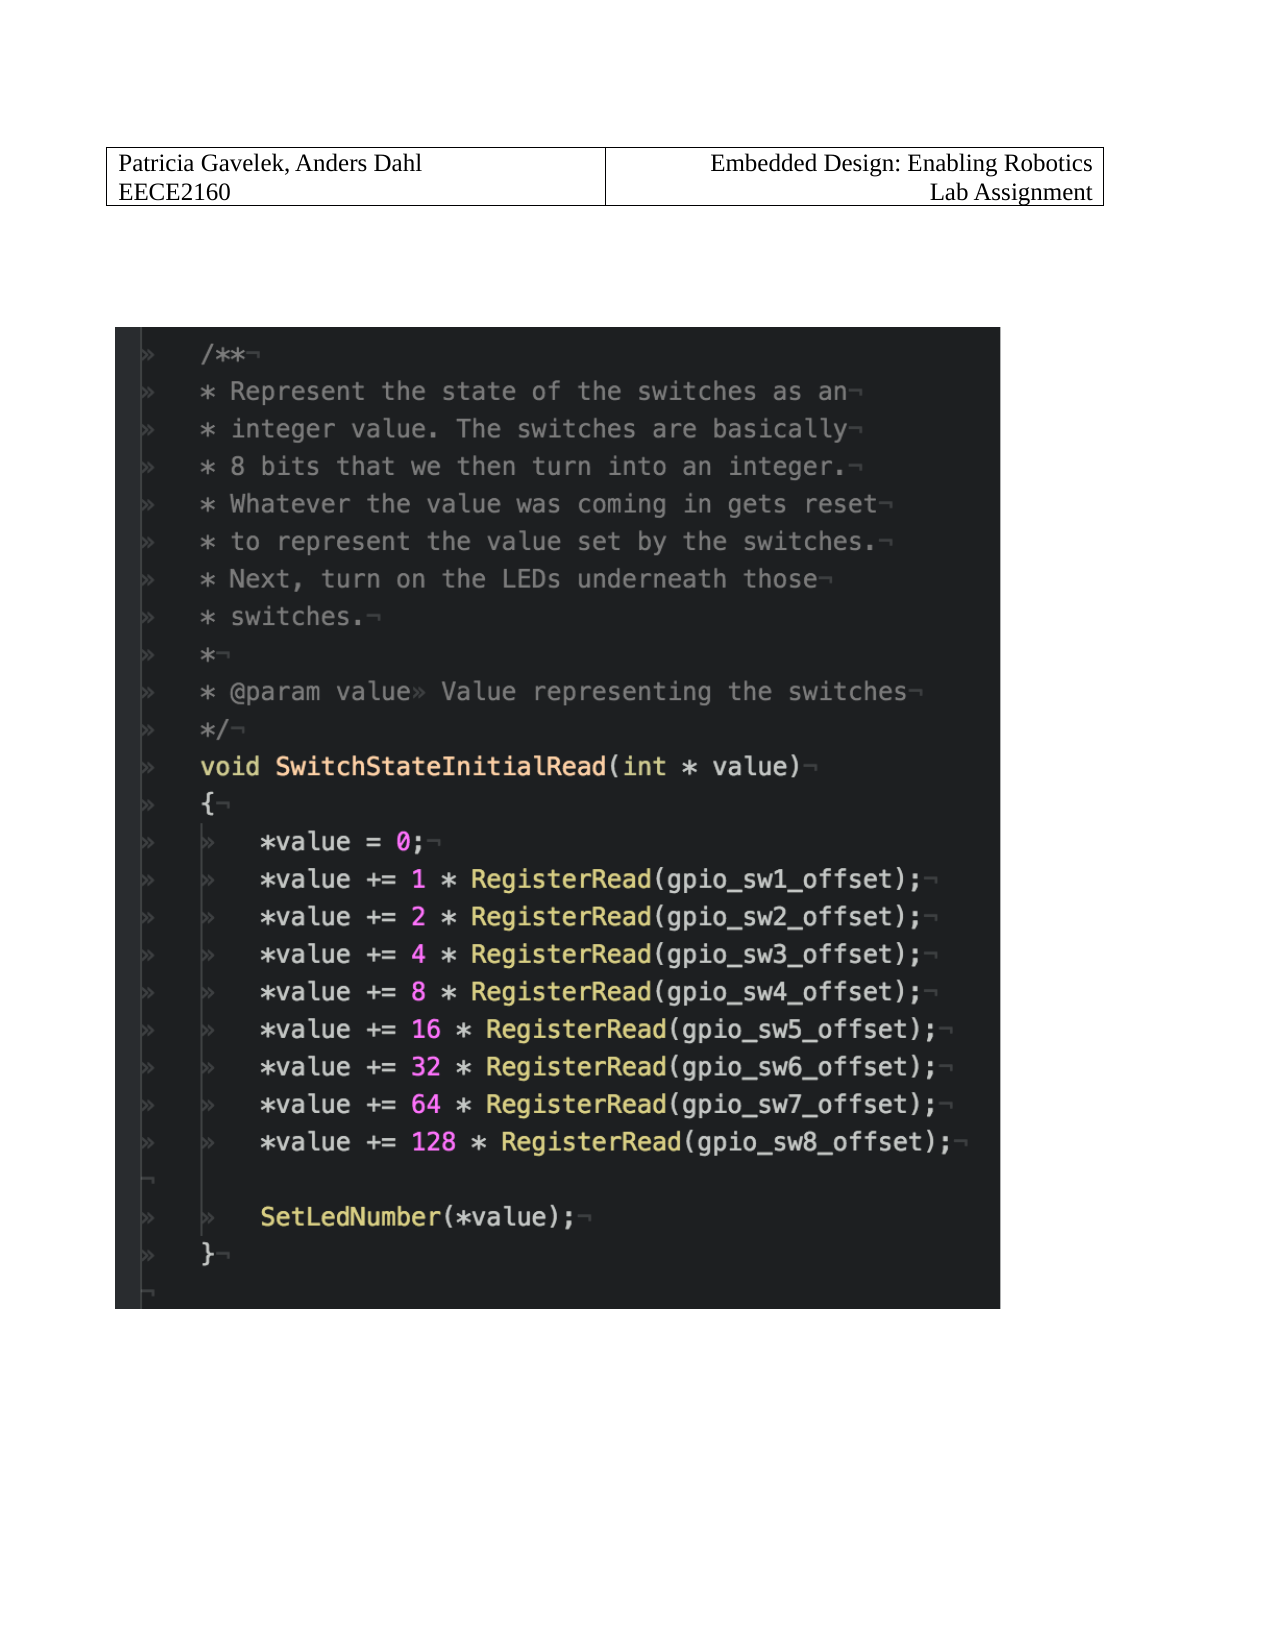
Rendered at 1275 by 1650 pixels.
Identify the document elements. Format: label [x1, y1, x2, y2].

picture [115, 327, 1001, 1309]
